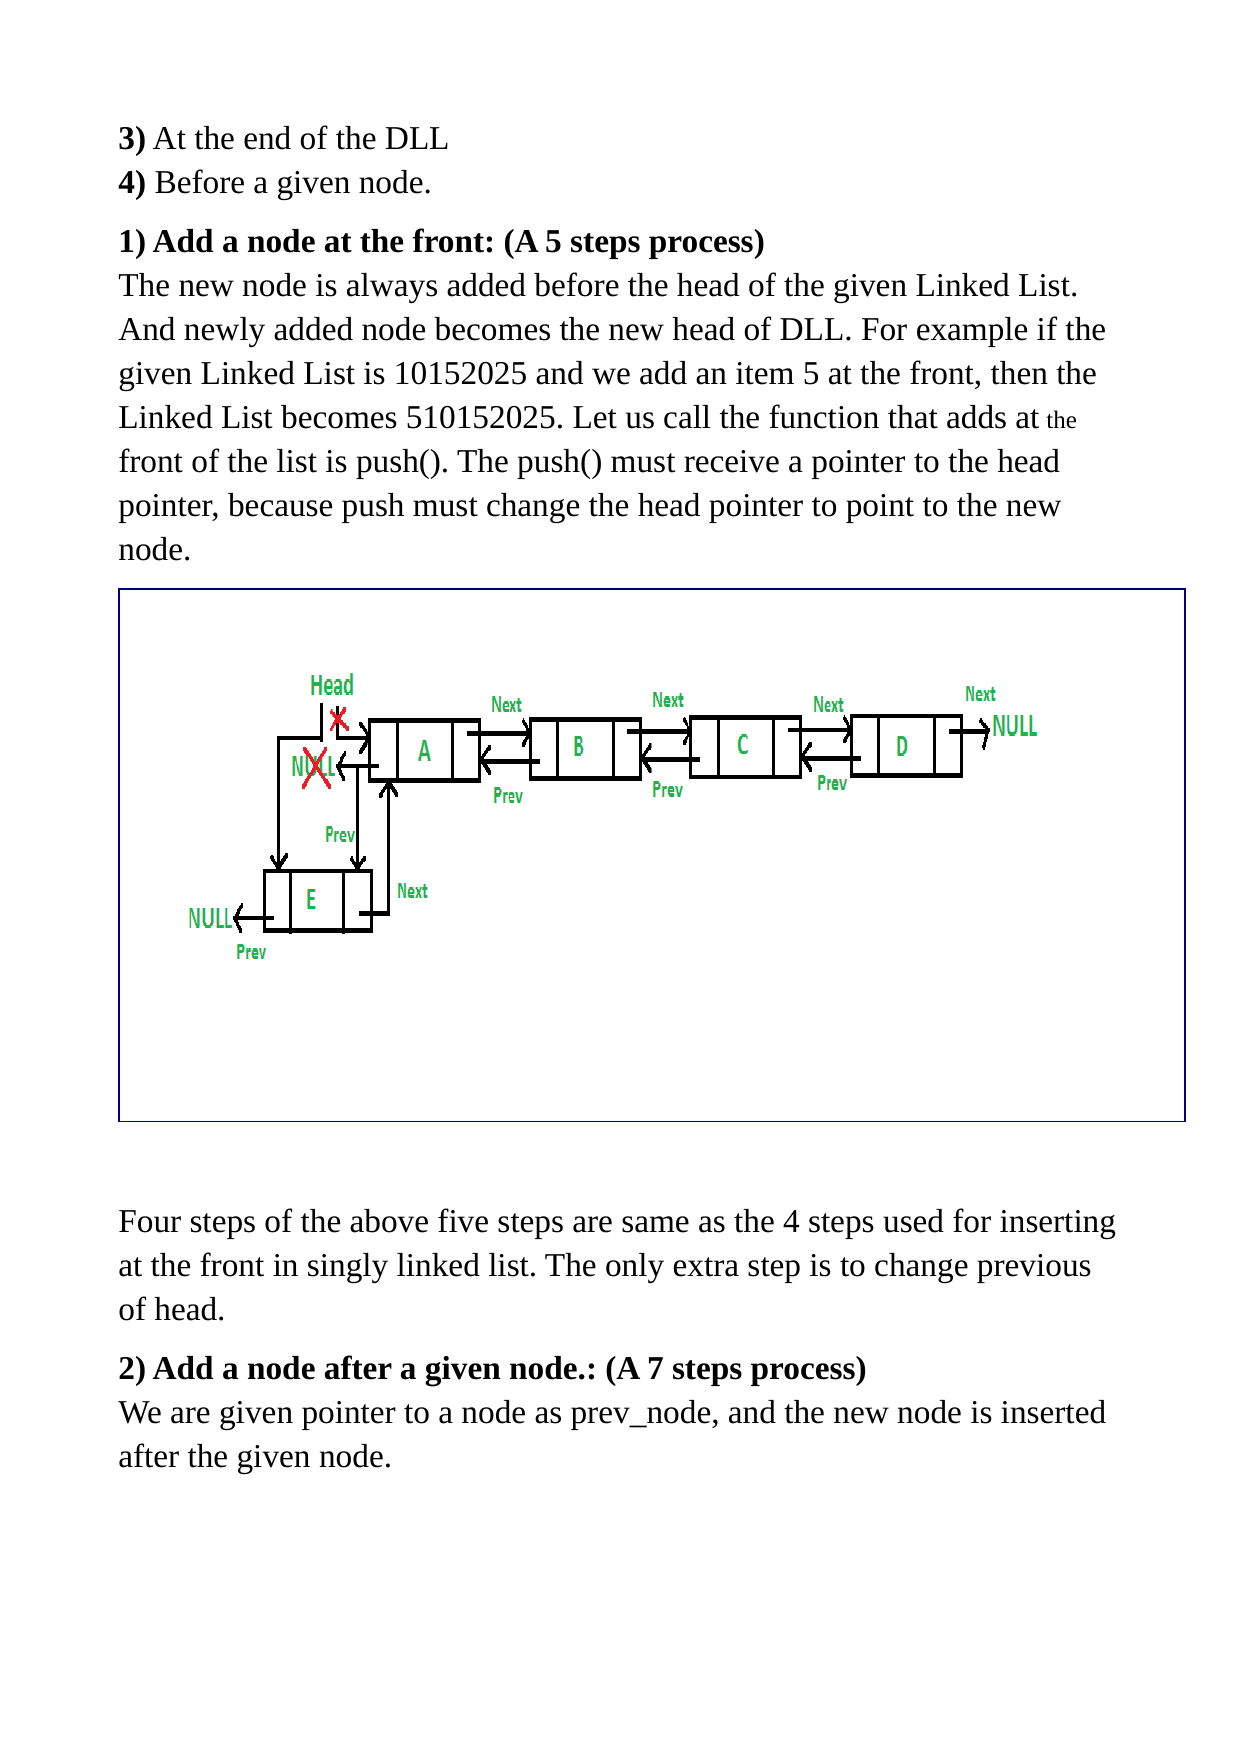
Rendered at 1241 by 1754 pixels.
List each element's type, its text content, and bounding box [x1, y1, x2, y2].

text Four steps of the above five steps are same as the 4 steps used for inserting at the front in singly linked list. The only extra step is to change previous of head. [118, 1201, 1122, 1328]
text 2) Add a node after a given node.: (A 7 steps process) We are given pointer to a node as prev_node, and the new node is inserted after the given node. [118, 1348, 1122, 1474]
text 3) At the end of the DLL 4) Before a given node. [118, 118, 1122, 201]
text 1) Add a node at the front: (A 5 steps process) The new node is always added before the head of the given Linked List. And newly added node becomes the new head of DLL. For example if the given Linked List is 10152025 and we add an item 5 at the front, then the Linked List becomes 510152025. Let us call the function that adds at the front of the list is push(). The push() must receive a pointer to the head pointer, because push must change the head pointer to point to the new node. [118, 221, 1122, 568]
picture [120, 590, 1184, 1121]
